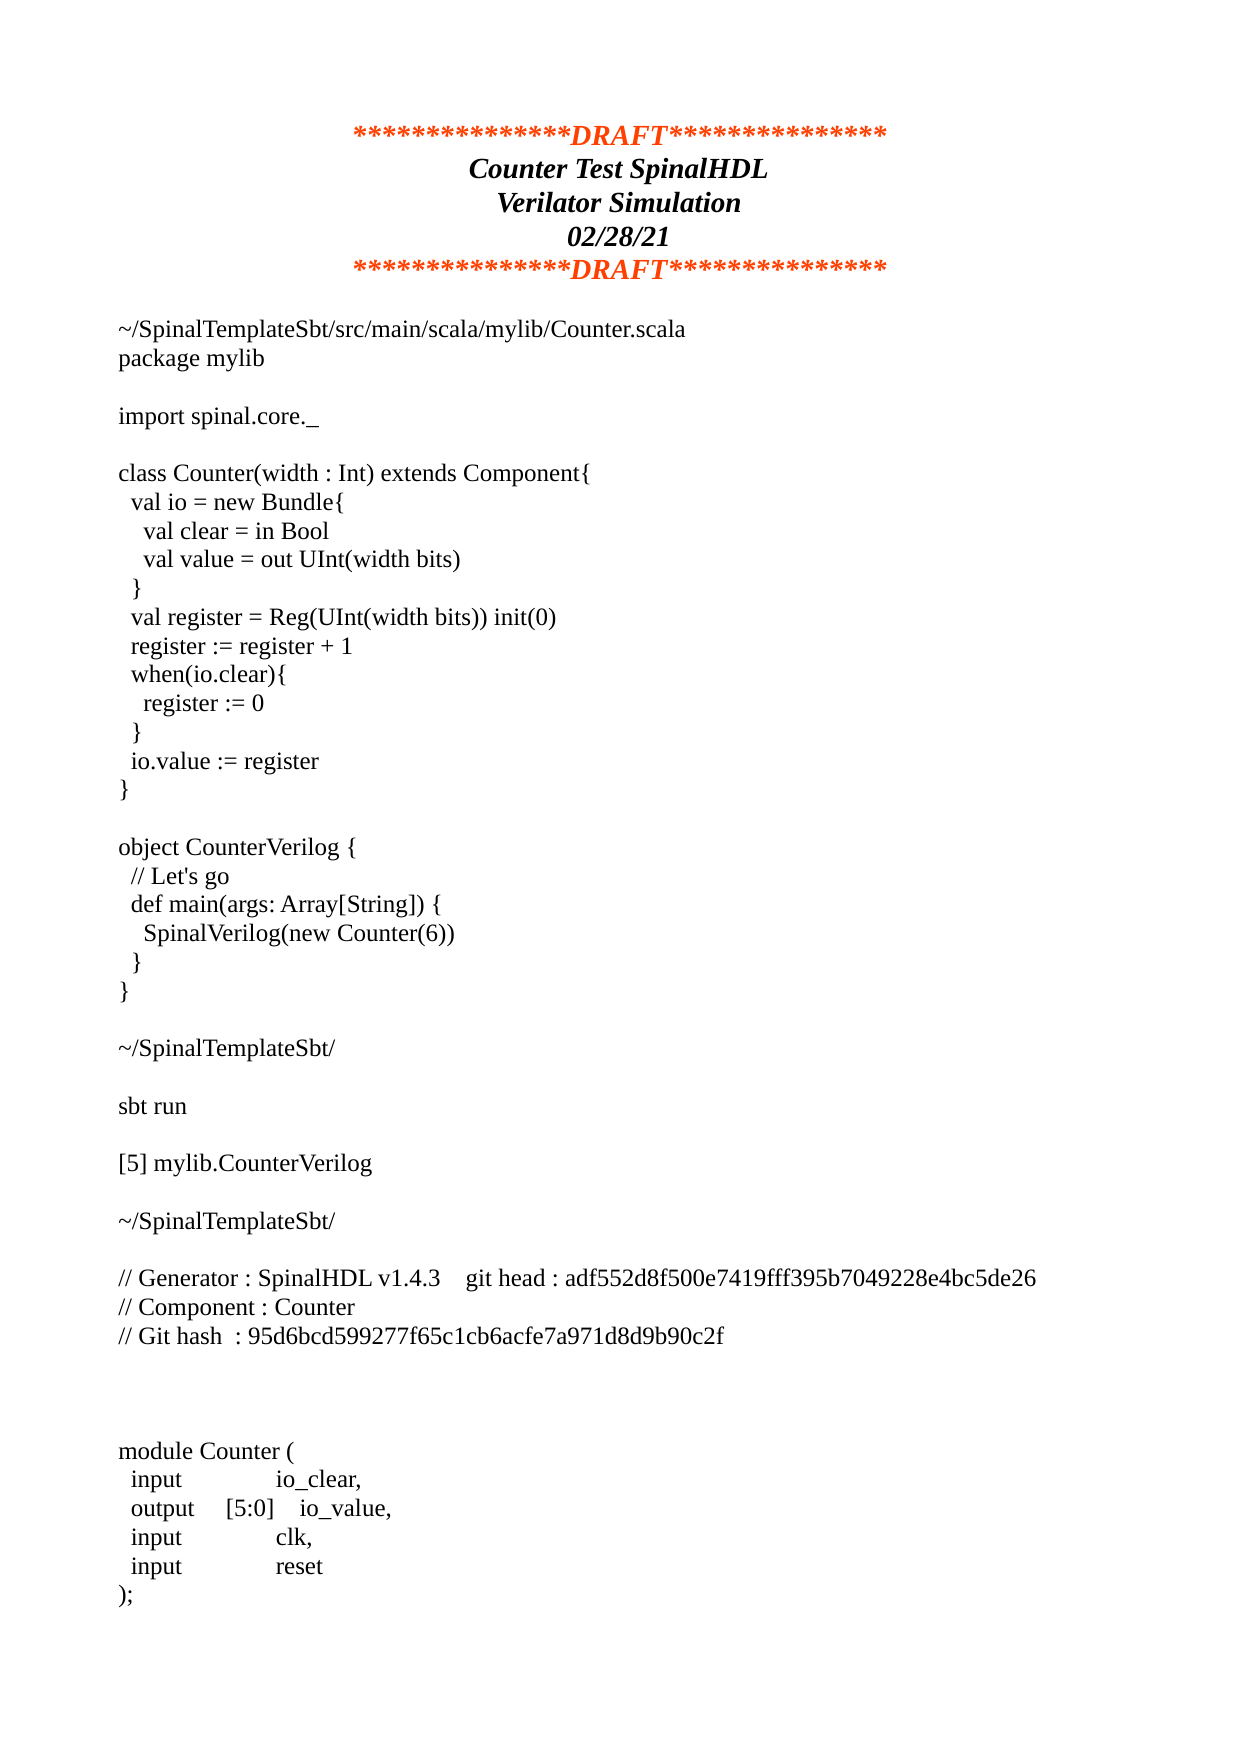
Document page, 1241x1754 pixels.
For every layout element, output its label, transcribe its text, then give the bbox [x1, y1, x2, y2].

text } [118, 774, 1122, 803]
text ~/SpinalTemplateSbt/src/main/scala/mylib/Counter.scala [118, 314, 1122, 343]
text Counter Test SpinalHDL [118, 152, 1122, 185]
text // Let's go [118, 861, 1122, 889]
text register := 0 [118, 688, 1122, 717]
text } [118, 717, 1122, 746]
text when(io.clear){ [118, 659, 1122, 688]
text // Git hash : 95d6bcd599277f65c1cb6acfe7a971d8d9b90c2f [118, 1321, 1122, 1349]
text io.value := register [118, 746, 1122, 774]
text [5] mylib.CounterVerilog [118, 1148, 1122, 1177]
text input reset [118, 1551, 1122, 1579]
text input clk, [118, 1522, 1122, 1551]
text val clear = in Bool [118, 516, 1122, 544]
text } [118, 976, 1122, 1004]
text import spinal.core._ [118, 401, 1122, 429]
text Verilator Simulation [118, 185, 1122, 219]
text val register = Reg(UInt(width bits)) init(0) [118, 602, 1122, 631]
text module Counter ( [118, 1436, 1122, 1464]
text ***************DRAFT*************** [118, 118, 1122, 152]
text input io_clear, [118, 1464, 1122, 1493]
text val value = out UInt(width bits) [118, 544, 1122, 573]
text ~/SpinalTemplateSbt/ [118, 1206, 1122, 1234]
text class Counter(width : Int) extends Component{ [118, 458, 1122, 487]
text ); [118, 1579, 1122, 1608]
text def main(args: Array[String]) { [118, 889, 1122, 918]
text // Component : Counter [118, 1292, 1122, 1321]
text output [5:0] io_value, [118, 1493, 1122, 1522]
text SpinalVerilog(new Counter(6)) [118, 918, 1122, 947]
text register := register + 1 [118, 631, 1122, 659]
text val io = new Bundle{ [118, 487, 1122, 516]
text } [118, 947, 1122, 976]
text // Generator : SpinalHDL v1.4.3 git head : adf552d8f500e7419fff395b7049228e4bc5de26 [118, 1263, 1122, 1292]
text object CounterVerilog { [118, 832, 1122, 861]
text 02/28/21 [118, 219, 1122, 252]
text sbt run [118, 1091, 1122, 1119]
text ***************DRAFT*************** [118, 252, 1122, 286]
text } [118, 573, 1122, 602]
text package mylib [118, 343, 1122, 372]
text ~/SpinalTemplateSbt/ [118, 1033, 1122, 1062]
